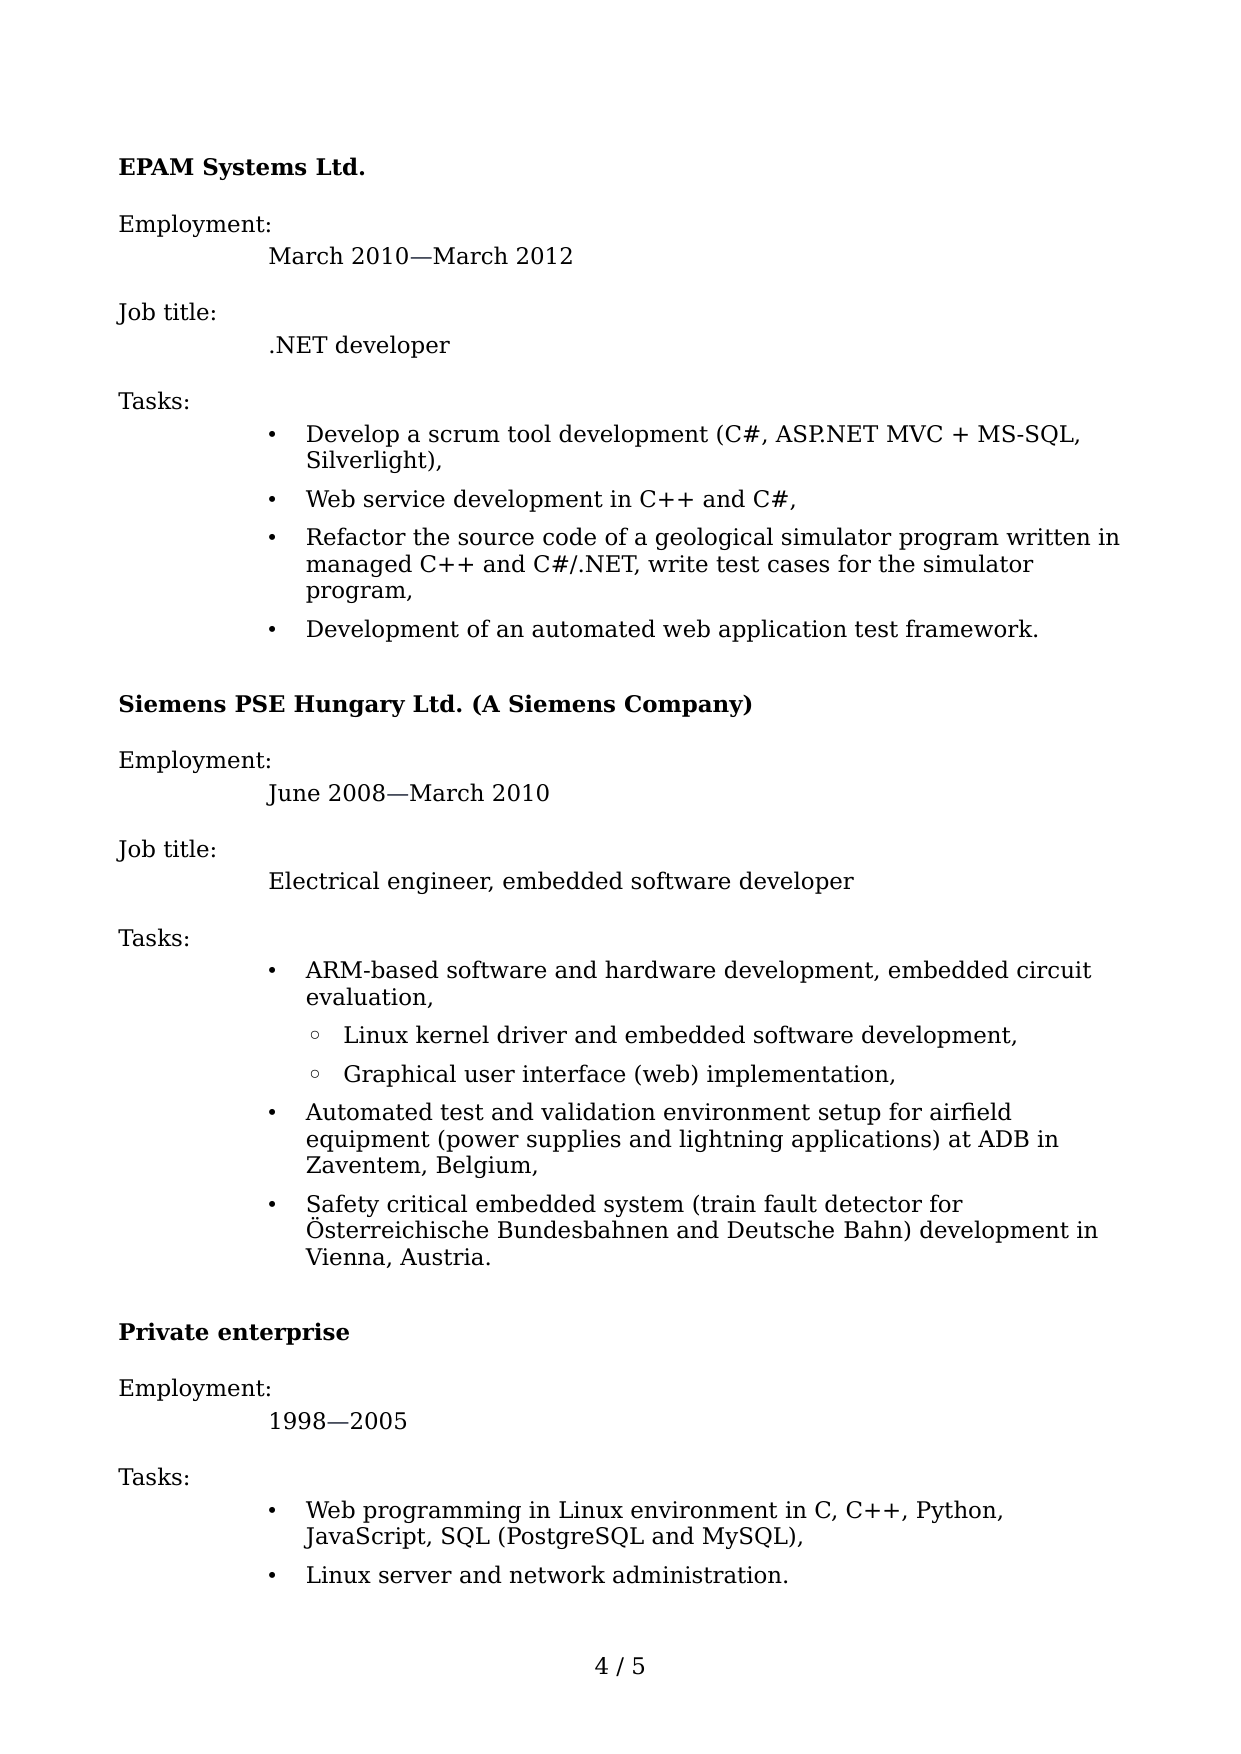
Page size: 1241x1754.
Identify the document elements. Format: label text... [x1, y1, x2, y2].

title Employment: [118, 1375, 1122, 1402]
subtitle Siemens PSE Hungary Ltd. (A Siemens Company) [118, 691, 1122, 717]
title Job title: [118, 299, 1122, 326]
subtitle Private enterprise [118, 1319, 1122, 1346]
title Job title: [118, 836, 1122, 863]
list Development of an automated web application test framework. [268, 616, 1122, 643]
list Linux kernel driver and embedded software development, [306, 1022, 1122, 1049]
list Graphical user interface (web) implementation, [306, 1061, 1122, 1087]
list Develop a scrum tool development (C#, ASP.NET MVC + MS‑SQL, Silverlight), [268, 421, 1122, 474]
list Linux server and network administration. [268, 1562, 1122, 1588]
title Tasks: [118, 1464, 1122, 1491]
title Employment: [118, 747, 1122, 774]
title Tasks: [118, 925, 1122, 951]
text 1998—2005 [118, 1408, 1122, 1435]
text Electrical engineer, embedded software developer [118, 868, 1122, 895]
text June 2008—March 2010 [118, 780, 1122, 806]
text March 2010—March 2012 [118, 243, 1122, 270]
title Employment: [118, 211, 1122, 237]
list Web service development in C++ and C#, [268, 486, 1122, 513]
list Safety critical embedded system (train fault detector for Österreichische Bundesbahnen and Deutsche Bahn) development in Vienna, Austria. [268, 1191, 1122, 1271]
list Web programming in Linux environment in C, C++, Python, JavaScript, SQL (PostgreSQL and MySQL), [268, 1497, 1122, 1550]
title Tasks: [118, 388, 1122, 415]
list Refactor the source code of a geological simulator program written in managed C++ and C#/.NET, write test cases for the simulator program, [268, 524, 1122, 604]
list ARM-based software and hardware development, embedded circuit evaluation, [268, 957, 1122, 1011]
text .NET developer [118, 332, 1122, 359]
list Automated test and validation environment setup for airfield equipment (power supplies and lightning applications) at ADB in Zaventem, Belgium, [268, 1099, 1122, 1179]
subtitle EPAM Systems Ltd. [118, 154, 1122, 181]
